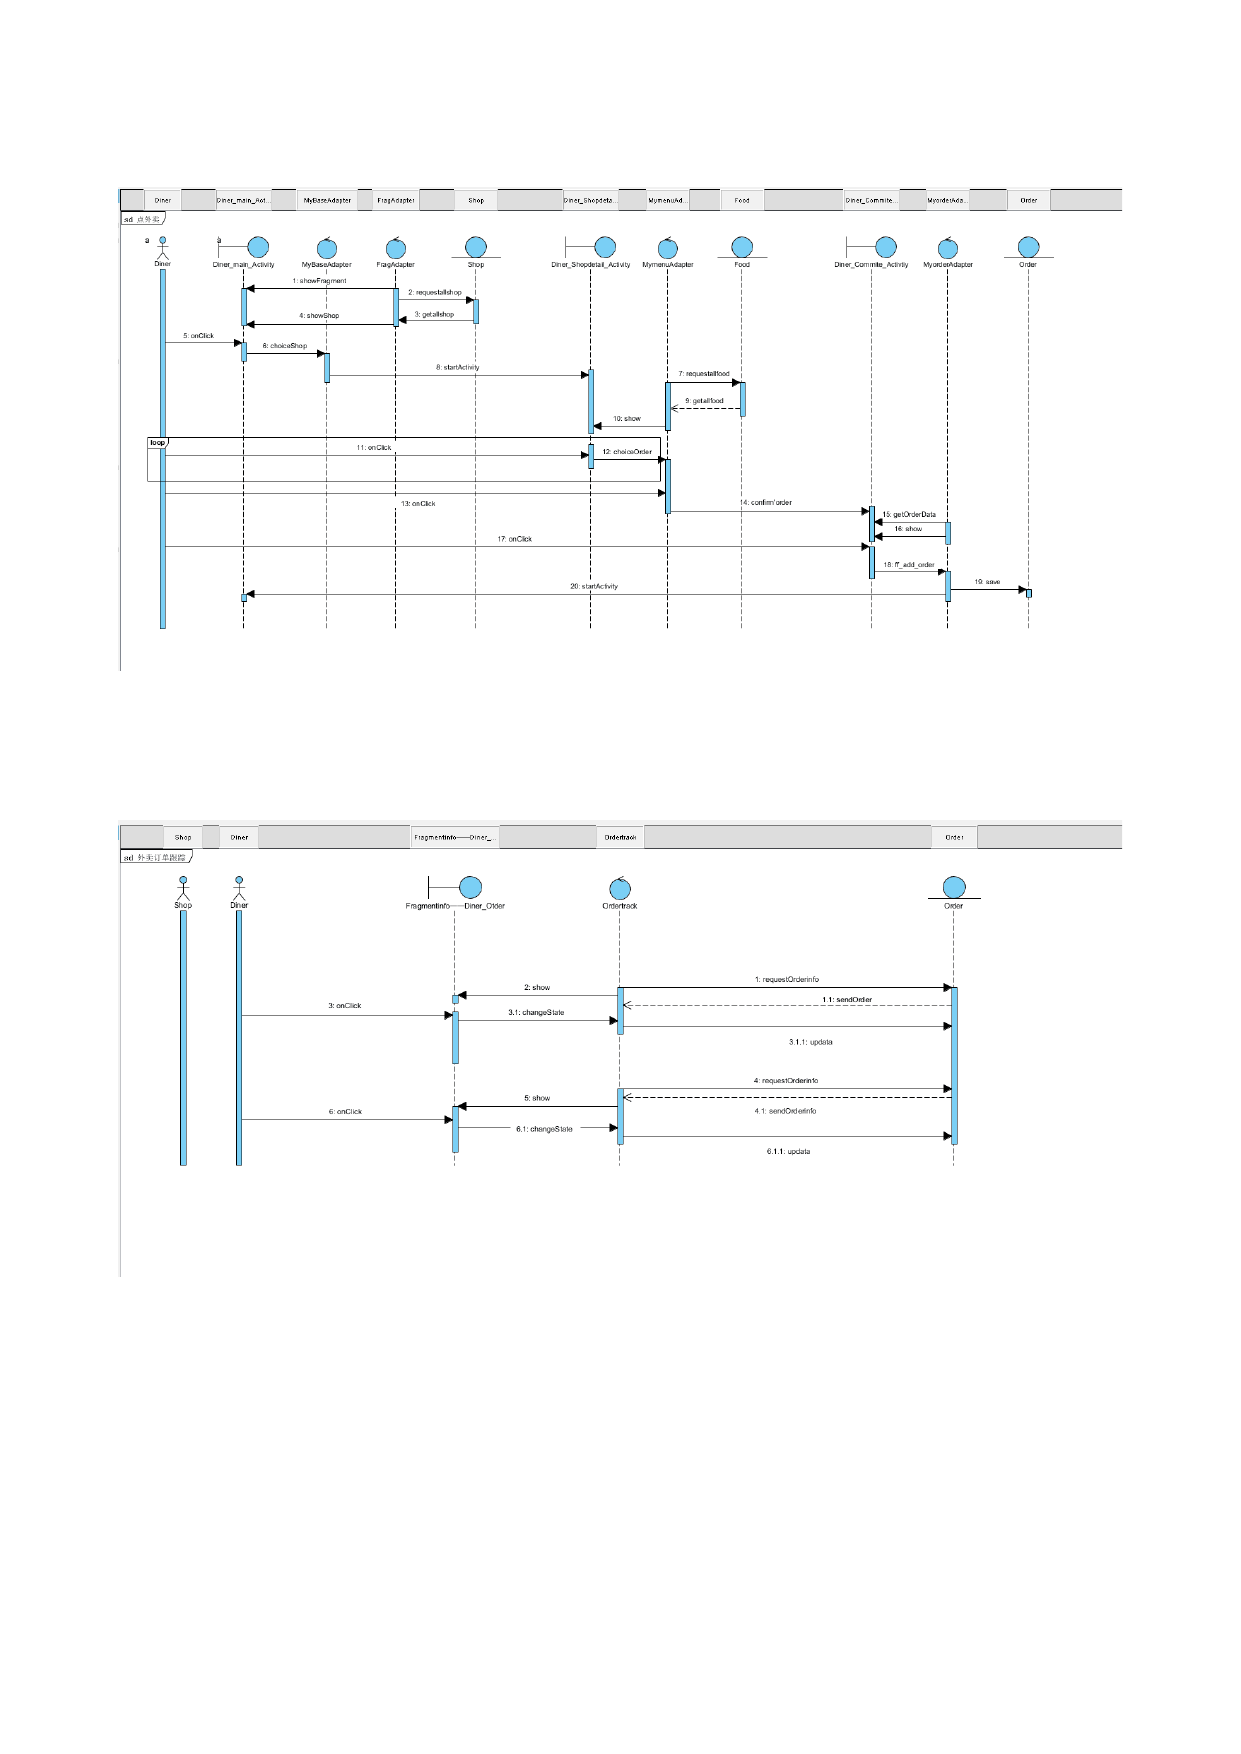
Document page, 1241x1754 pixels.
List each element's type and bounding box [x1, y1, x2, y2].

picture [118, 187, 1123, 671]
picture [118, 820, 1123, 1277]
